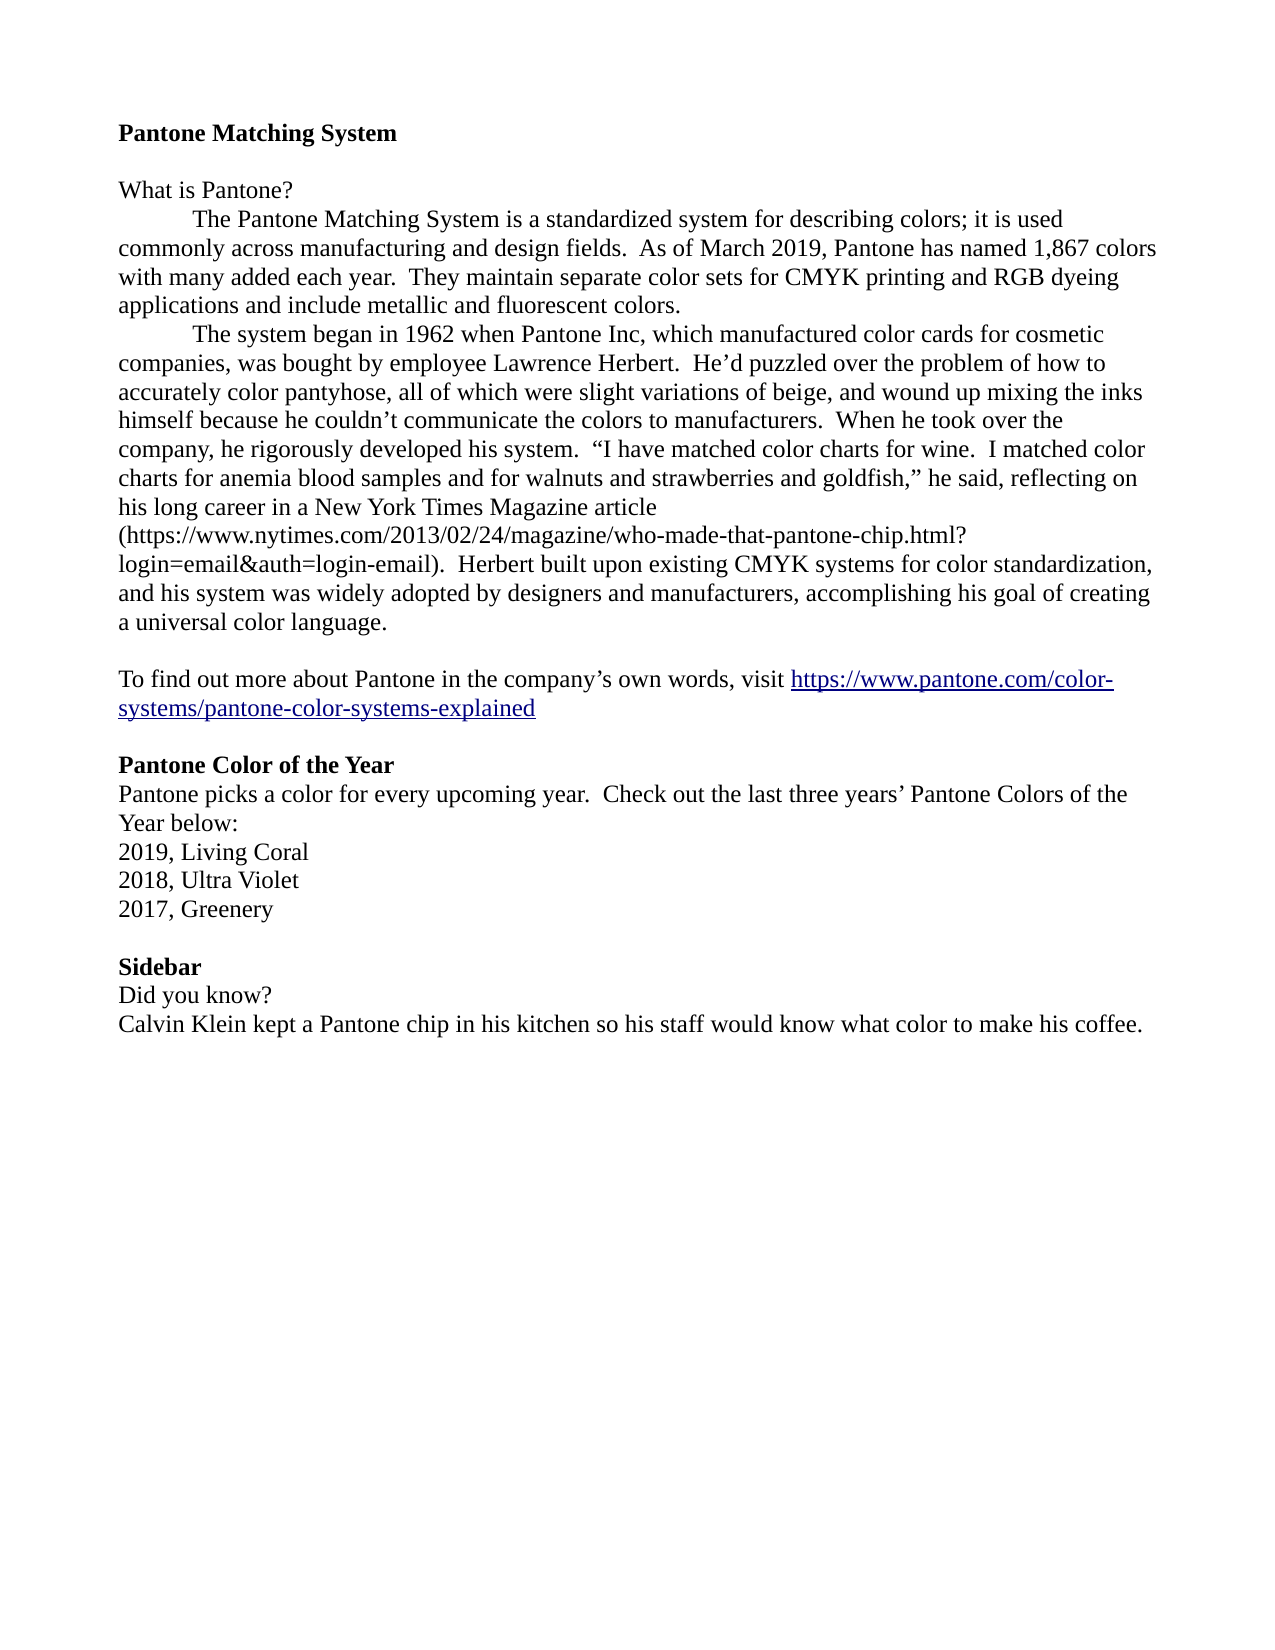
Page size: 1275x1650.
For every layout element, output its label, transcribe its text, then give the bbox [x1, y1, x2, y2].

text 2019, Living Coral [118, 837, 1157, 866]
text 2017, Greenery [118, 894, 1157, 923]
text To find out more about Pantone in the company’s own words, visit https://www.pantone.com/color-systems/pantone-color-systems-explained [118, 664, 1157, 722]
text Pantone Matching System [118, 118, 1157, 147]
text What is Pantone? [118, 176, 1157, 204]
text The system began in 1962 when Pantone Inc, which manufactured color cards for cosmetic companies, was bought by employee Lawrence Herbert. He’d puzzled over the problem of how to accurately color pantyhose, all of which were slight variations of beige, and wound up mixing the inks himself because he couldn’t communicate the colors to manufacturers. When he took over the company, he rigorously developed his system. “I have matched color charts for wine. I matched color charts for anemia blood samples and for walnuts and strawberries and goldfish,” he said, reflecting on his long career in a New York Times Magazine article (https://www.nytimes.com/2013/02/24/magazine/who-made-that-pantone-chip.html?login=email&auth=login-email). Herbert built upon existing CMYK systems for color standardization, and his system was widely adopted by designers and manufacturers, accomplishing his goal of creating a universal color language. [118, 319, 1157, 636]
text Pantone Color of the Year [118, 751, 1157, 779]
text Sidebar [118, 952, 1157, 981]
text Did you know? [118, 981, 1157, 1009]
text The Pantone Matching System is a standardized system for describing colors; it is used commonly across manufacturing and design fields. As of March 2019, Pantone has named 1,867 colors with many added each year. They maintain separate color sets for CMYK printing and RGB dyeing applications and include metallic and fluorescent colors. [118, 204, 1157, 319]
text Calvin Klein kept a Pantone chip in his kitchen so his staff would know what color to make his coffee. [118, 1009, 1157, 1038]
text 2018, Ultra Violet [118, 866, 1157, 894]
text Pantone picks a color for every upcoming year. Check out the last three years’ Pantone Colors of the Year below: [118, 779, 1157, 837]
